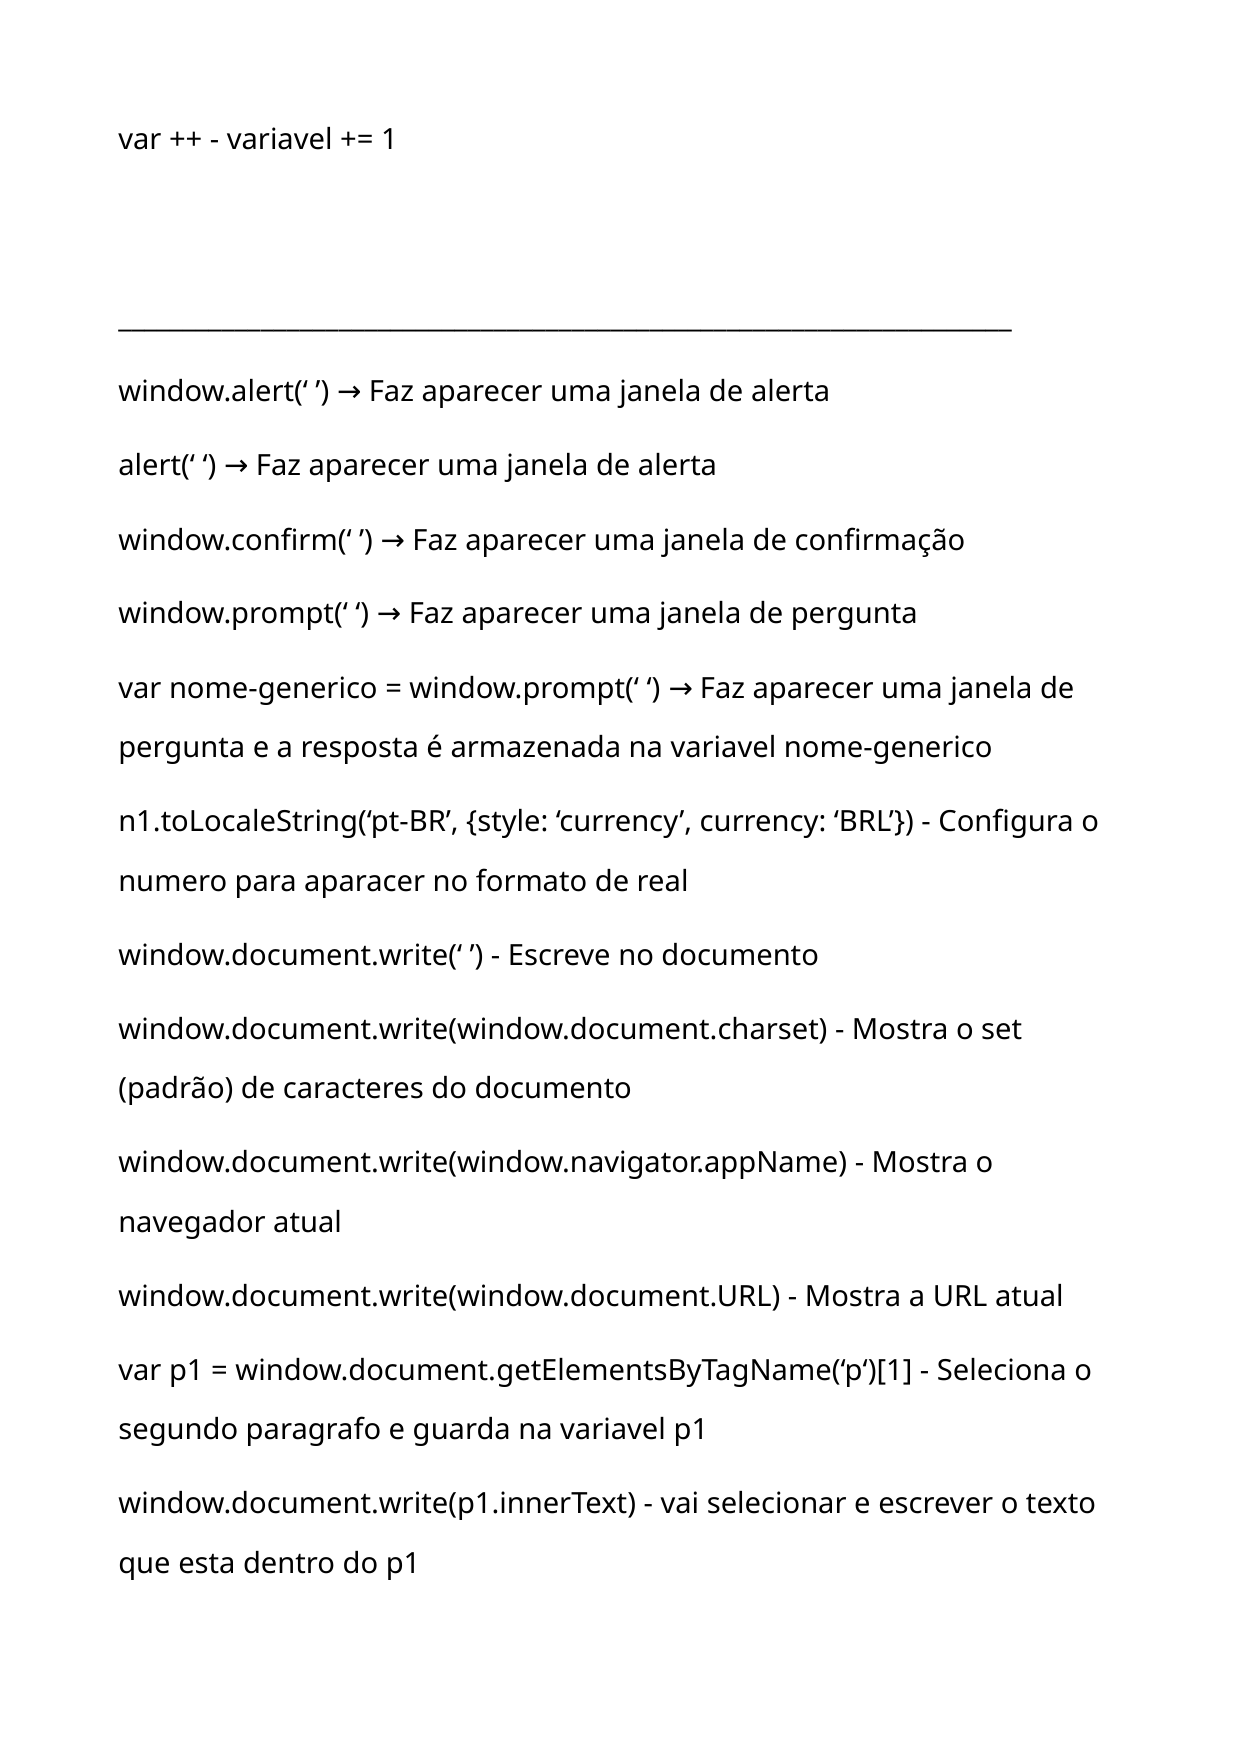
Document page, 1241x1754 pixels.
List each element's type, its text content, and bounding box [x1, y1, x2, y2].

text var p1 = window.document.getElementsByTagName(‘p‘)[1] - Seleciona o segundo paragrafo e guarda na variavel p1 [118, 1349, 1122, 1448]
text window.alert(‘ ’) → Faz aparecer uma janela de alerta [118, 371, 1122, 410]
text window.document.write(window.document.URL) - Mostra a URL atual [118, 1275, 1122, 1315]
text window.document.write(window.navigator.appName) - Mostra o navegador atual [118, 1142, 1122, 1241]
text var ++ - variavel += 1 [118, 118, 1122, 158]
text var nome-generico = window.prompt(‘ ‘) → Faz aparecer uma janela de pergunta e a resposta é armazenada na variavel nome-generico [118, 667, 1122, 766]
text alert(‘ ‘) → Faz aparecer uma janela de alerta [118, 445, 1122, 484]
text window.prompt(‘ ‘) → Faz aparecer uma janela de pergunta [118, 593, 1122, 632]
text window.document.write(‘ ’) - Escreve no documento [118, 934, 1122, 974]
text _____________________________________________________________________ [118, 297, 1122, 336]
text window.document.write(p1.innerText) - vai selecionar e escrever o texto que esta dentro do p1 [118, 1483, 1122, 1582]
text window.document.write(window.document.charset) - Mostra o set (padrão) de caracteres do documento [118, 1008, 1122, 1107]
text n1.toLocaleString(‘pt-BR’, {style: ‘currency’, currency: ‘BRL’}) - Configura o numero para aparacer no formato de real [118, 800, 1122, 899]
text window.confirm(‘ ’) → Faz aparecer uma janela de confirmação [118, 519, 1122, 558]
